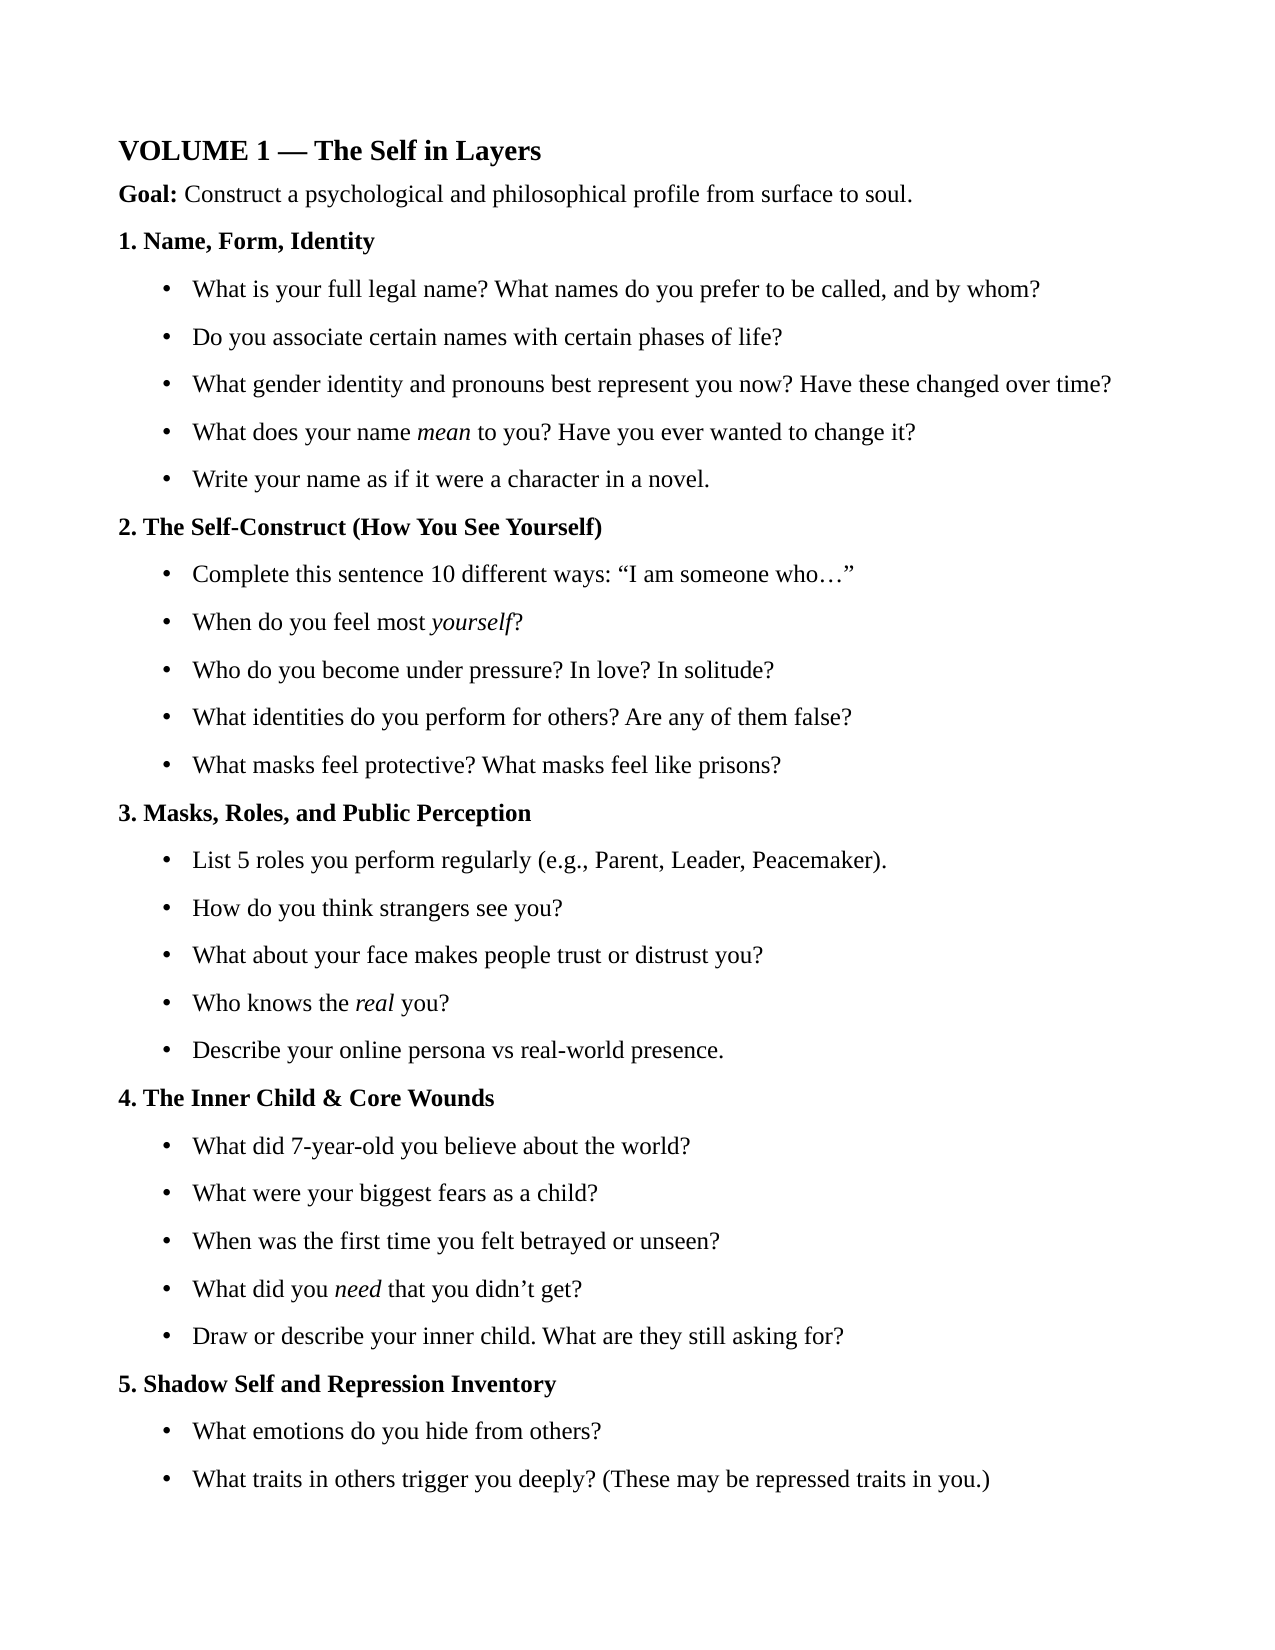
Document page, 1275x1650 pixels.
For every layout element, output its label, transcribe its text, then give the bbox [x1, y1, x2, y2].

list What does your name mean to you? Have you ever wanted to change it? [162, 417, 1157, 446]
list Do you associate certain names with certain phases of life? [162, 322, 1157, 350]
text 3. Masks, Roles, and Public Perception [118, 798, 1157, 826]
list What is your full legal name? What names do you prefer to be called, and by whom? [162, 274, 1157, 303]
list When do you feel most yourself? [162, 607, 1157, 636]
list When was the first time you felt betrayed or unseen? [162, 1226, 1157, 1255]
list Who do you become under pressure? In love? In solitude? [162, 655, 1157, 683]
list Describe your online persona vs real-world presence. [162, 1036, 1157, 1064]
list What about your face makes people trust or distrust you? [162, 940, 1157, 969]
text 5. Shadow Self and Repression Inventory [118, 1369, 1157, 1398]
list List 5 roles you perform regularly (e.g., Parent, Leader, Peacemaker). [162, 845, 1157, 874]
list What identities do you perform for others? Are any of them false? [162, 702, 1157, 731]
list What masks feel protective? What masks feel like prisons? [162, 750, 1157, 779]
text 4. The Inner Child & Core Wounds [118, 1083, 1157, 1112]
text 2. The Self-Construct (How You See Yourself) [118, 512, 1157, 541]
list Draw or describe your inner child. What are they still asking for? [162, 1321, 1157, 1350]
list What did 7-year-old you believe about the world? [162, 1131, 1157, 1159]
list What emotions do you hide from others? [162, 1416, 1157, 1445]
list How do you think strangers see you? [162, 893, 1157, 922]
list Write your name as if it were a character in a novel. [162, 464, 1157, 493]
subtitle VOLUME 1 — The Self in Layers [118, 133, 1157, 166]
list What were your biggest fears as a child? [162, 1178, 1157, 1207]
list Who knows the real you? [162, 988, 1157, 1017]
text 1. Name, Form, Identity [118, 226, 1157, 255]
list What traits in others trigger you deeply? (These may be repressed traits in you.) [162, 1464, 1157, 1493]
text Goal: Construct a psychological and philosophical profile from surface to soul. [118, 179, 1157, 207]
list Complete this sentence 10 different ways: “I am someone who…” [162, 559, 1157, 588]
list What did you need that you didn’t get? [162, 1274, 1157, 1302]
list What gender identity and pronouns best represent you now? Have these changed over time? [162, 369, 1157, 398]
